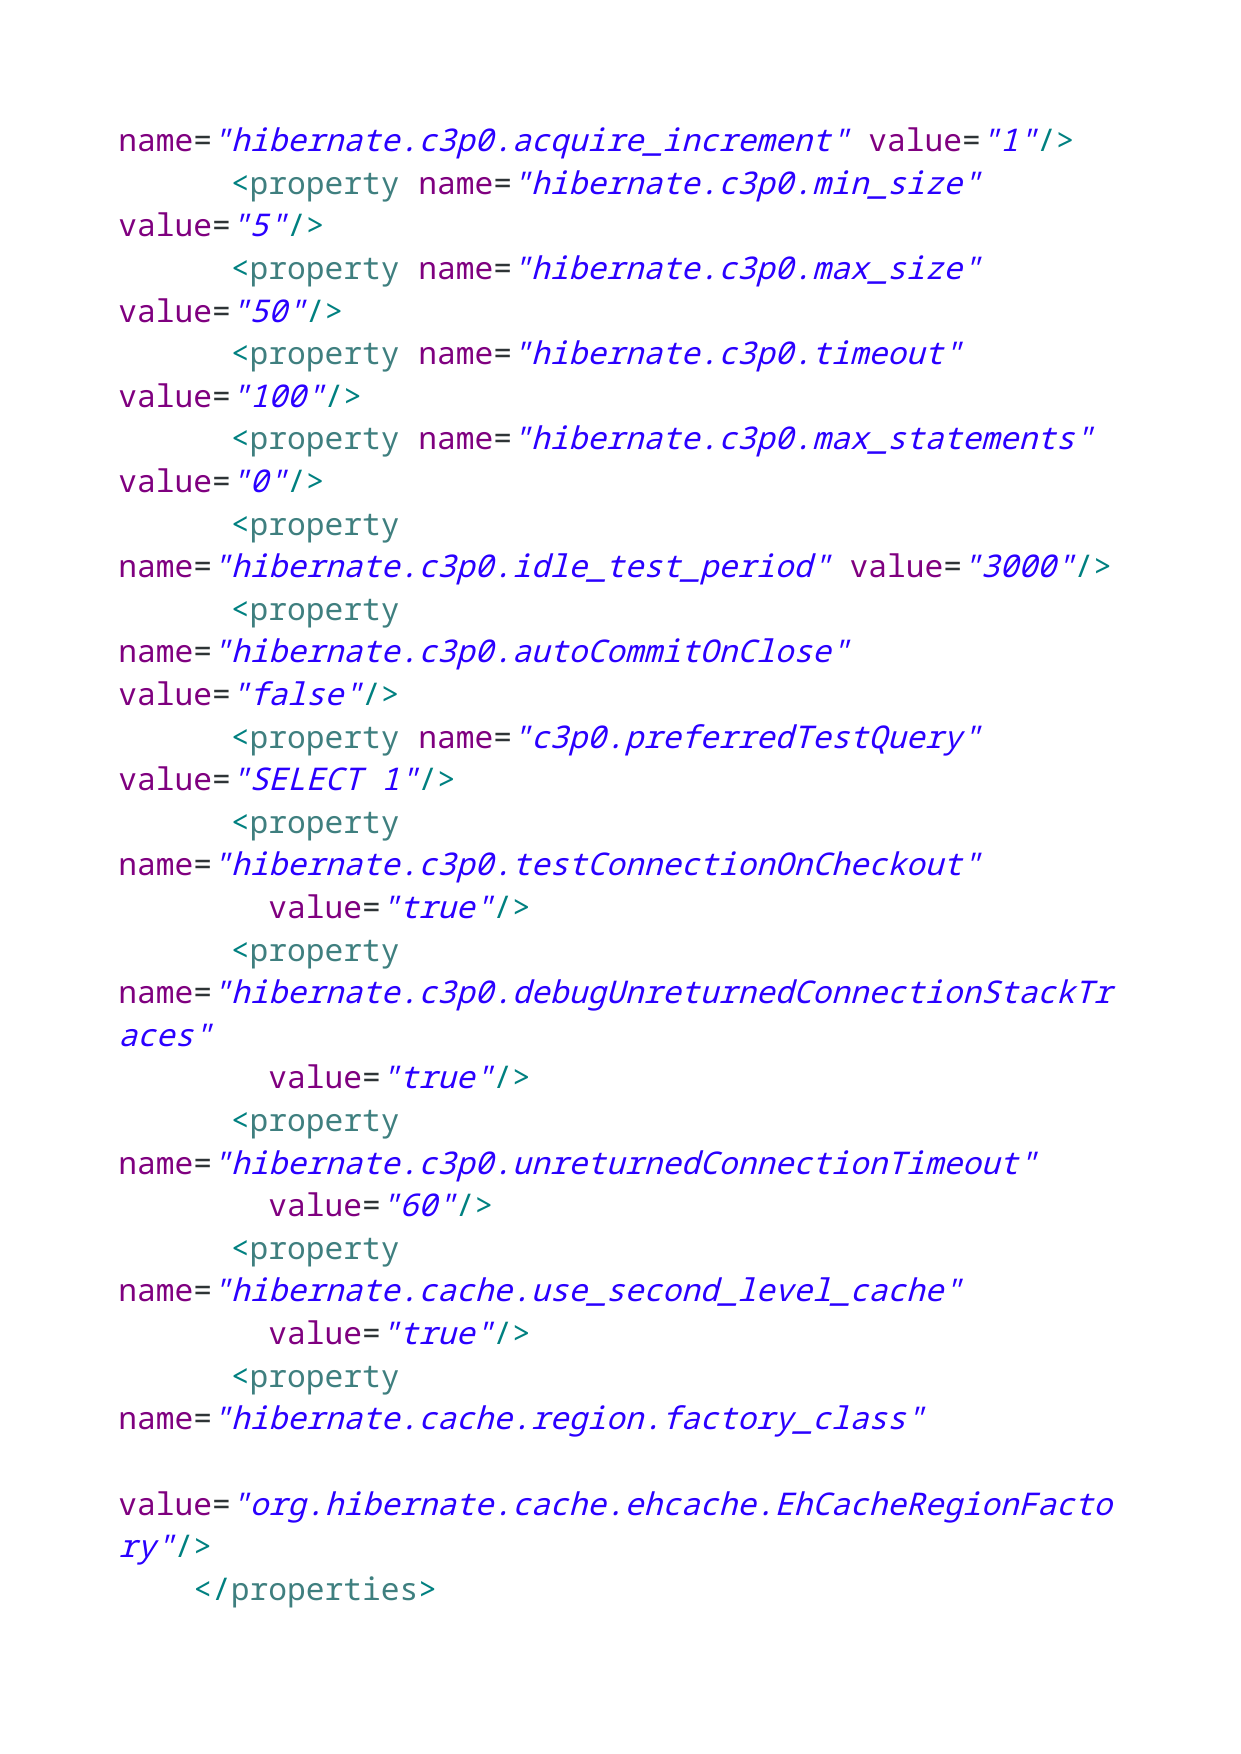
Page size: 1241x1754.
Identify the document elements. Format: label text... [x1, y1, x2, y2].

text value="org.hibernate.cache.ehcache.EhCacheRegionFactory"/> [118, 1439, 1122, 1567]
text <property name="hibernate.c3p0.max_size" value="50"/> [118, 246, 1122, 331]
text <property name="hibernate.c3p0.timeout" value="100"/> [118, 331, 1122, 416]
text value="true"/> [118, 1311, 1122, 1354]
text <property name="c3p0.preferredTestQuery" value="SELECT 1"/> [118, 714, 1122, 800]
text <property name="hibernate.cache.use_second_level_cache" [118, 1226, 1122, 1311]
text value="true"/> [118, 885, 1122, 928]
text <property name="hibernate.c3p0.autoCommitOnClose" value="false"/> [118, 587, 1122, 714]
text value="60"/> [118, 1183, 1122, 1226]
text <property name="hibernate.c3p0.testConnectionOnCheckout" [118, 800, 1122, 885]
text </properties> [118, 1567, 1122, 1609]
text <property name="hibernate.c3p0.min_size" value="5"/> [118, 161, 1122, 246]
text <property name="hibernate.cache.region.factory_class" [118, 1354, 1122, 1439]
text value="true"/> [118, 1055, 1122, 1098]
text <property name="hibernate.c3p0.debugUnreturnedConnectionStackTraces" [118, 928, 1122, 1055]
text <property name="hibernate.c3p0.unreturnedConnectionTimeout" [118, 1098, 1122, 1183]
text <property name="hibernate.c3p0.idle_test_period" value="3000"/> [118, 502, 1122, 587]
text name="hibernate.c3p0.acquire_increment" value="1"/> [118, 118, 1122, 161]
text <property name="hibernate.c3p0.max_statements" value="0"/> [118, 416, 1122, 502]
